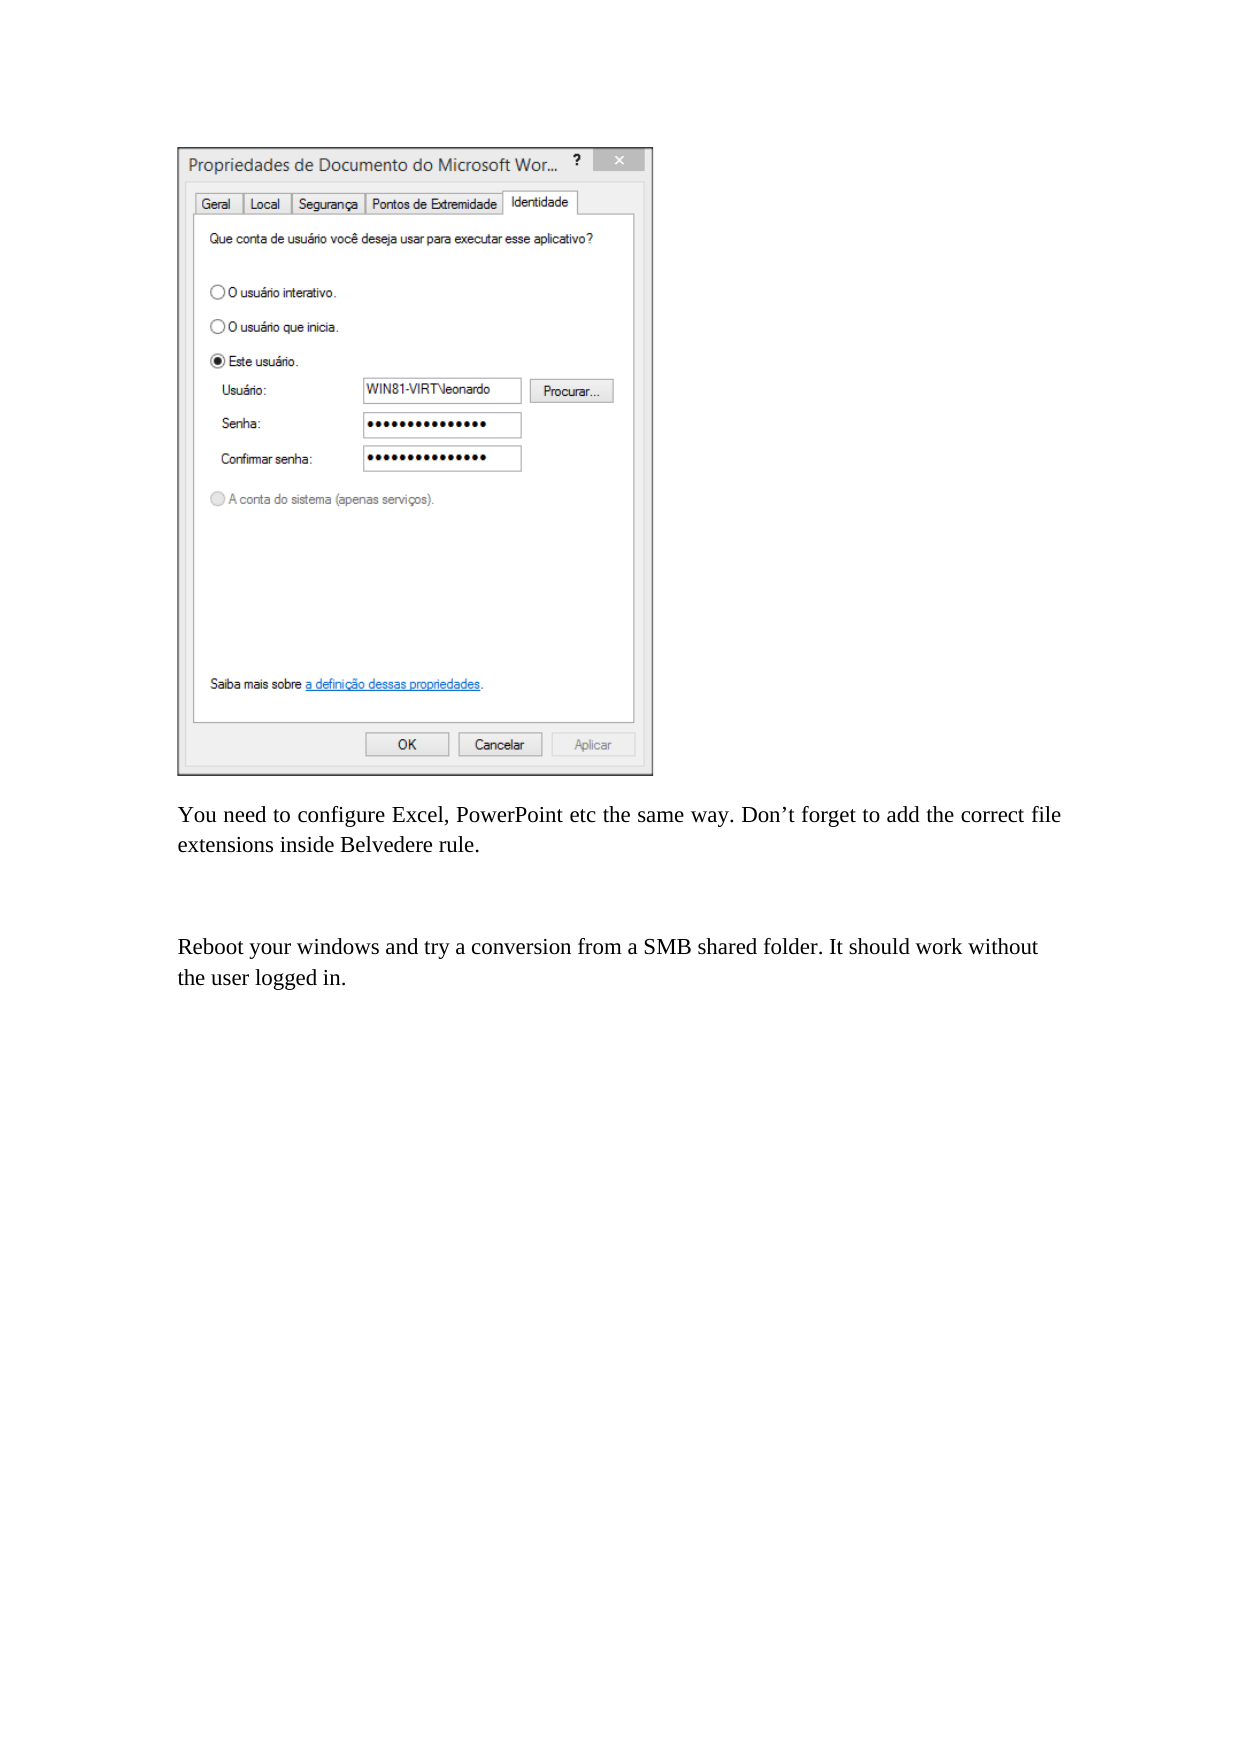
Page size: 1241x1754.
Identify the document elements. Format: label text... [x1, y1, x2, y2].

picture [177, 147, 654, 776]
text Reboot your windows and try a conversion from a SMB shared folder. It should work without the user logged in. [177, 933, 1063, 990]
text You need to configure Excel, PowerPoint etc the same way. Don’t forget to add the correct file extensions inside Belvedere rule. [177, 801, 1063, 858]
